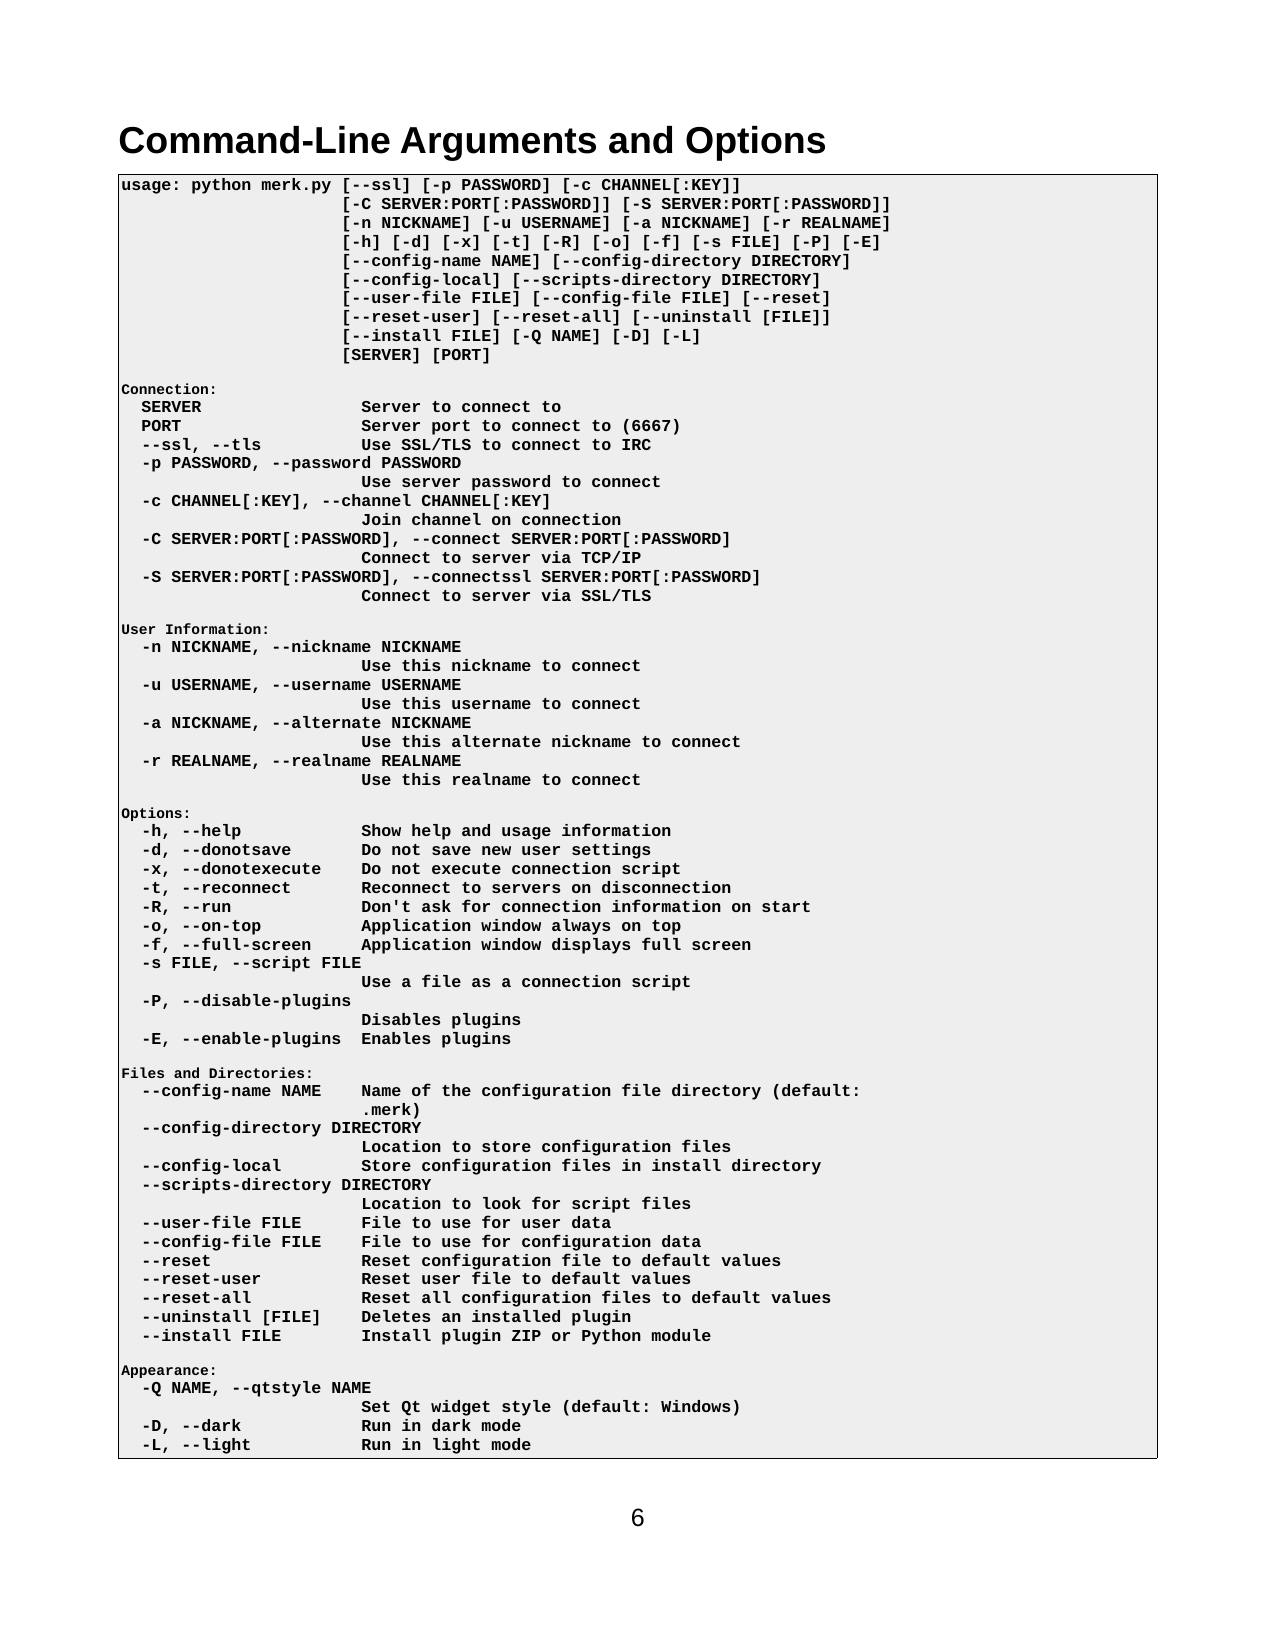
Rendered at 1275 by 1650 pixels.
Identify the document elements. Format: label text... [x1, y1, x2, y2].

subtitle Command-Line Arguments and Options [118, 118, 1157, 161]
table_header usage: python merk.py [--ssl] [-p PASSWORD] [-c CHANNEL[:KEY]] [-C SERVER:PORT[:PASSWORD]] [-S SERVER:PORT[:PASSWORD]] [-n NICKNAME] [-u USERNAME] [-a NICKNAME] [-r REALNAME] [-h] [-d] [-x] [-t] [-R] [-o] [-f] [-s FILE] [-P] [-E] [--config-name NAME] [--config-directory DIRECTORY] [--config-local] [--scripts-directory DIRECTORY] [--user-file FILE] [--config-file FILE] [--reset] [--reset-user] [--reset-all] [--uninstall [FILE]] [--install FILE] [-Q NAME] [-D] [-L] [SERVER] [PORT] Connection: SERVER Server to connect to PORT Server port to connect to (6667) --ssl, --tls Use SSL/TLS to connect to IRC -p PASSWORD, --password PASSWORD Use server password to connect -c CHANNEL[:KEY], --channel CHANNEL[:KEY] Join channel on connection -C SERVER:PORT[:PASSWORD], --connect SERVER:PORT[:PASSWORD] Connect to server via TCP/IP -S SERVER:PORT[:PASSWORD], --connectssl SERVER:PORT[:PASSWORD] Connect to server via SSL/TLS User Information: -n NICKNAME, --nickname NICKNAME Use this nickname to connect -u USERNAME, --username USERNAME Use this username to connect -a NICKNAME, --alternate NICKNAME Use this alternate nickname to connect -r REALNAME, --realname REALNAME Use this realname to connect Options: -h, --help Show help and usage information -d, --donotsave Do not save new user settings -x, --donotexecute Do not execute connection script -t, --reconnect Reconnect to servers on disconnection -R, --run Don't ask for connection information on start -o, --on-top Application window always on top -f, --full-screen Application window displays full screen -s FILE, --script FILE Use a file as a connection script -P, --disable-plugins Disables plugins -E, --enable-plugins Enables plugins Files and Directories: --config-name NAME Name of the configuration file directory (default: .merk) --config-directory DIRECTORY Location to store configuration files --config-local Store configuration files in install directory --scripts-directory DIRECTORY Location to look for script files --user-file FILE File to use for user data --config-file FILE File to use for configuration data --reset Reset configuration file to default values --reset-user Reset user file to default values --reset-all Reset all configuration files to default values --uninstall [FILE] Deletes an installed plugin --install FILE Install plugin ZIP or Python module Appearance: -Q NAME, --qtstyle NAME Set Qt widget style (default: Windows) -D, --dark Run in dark mode -L, --light Run in light mode [119, 175, 1157, 1458]
